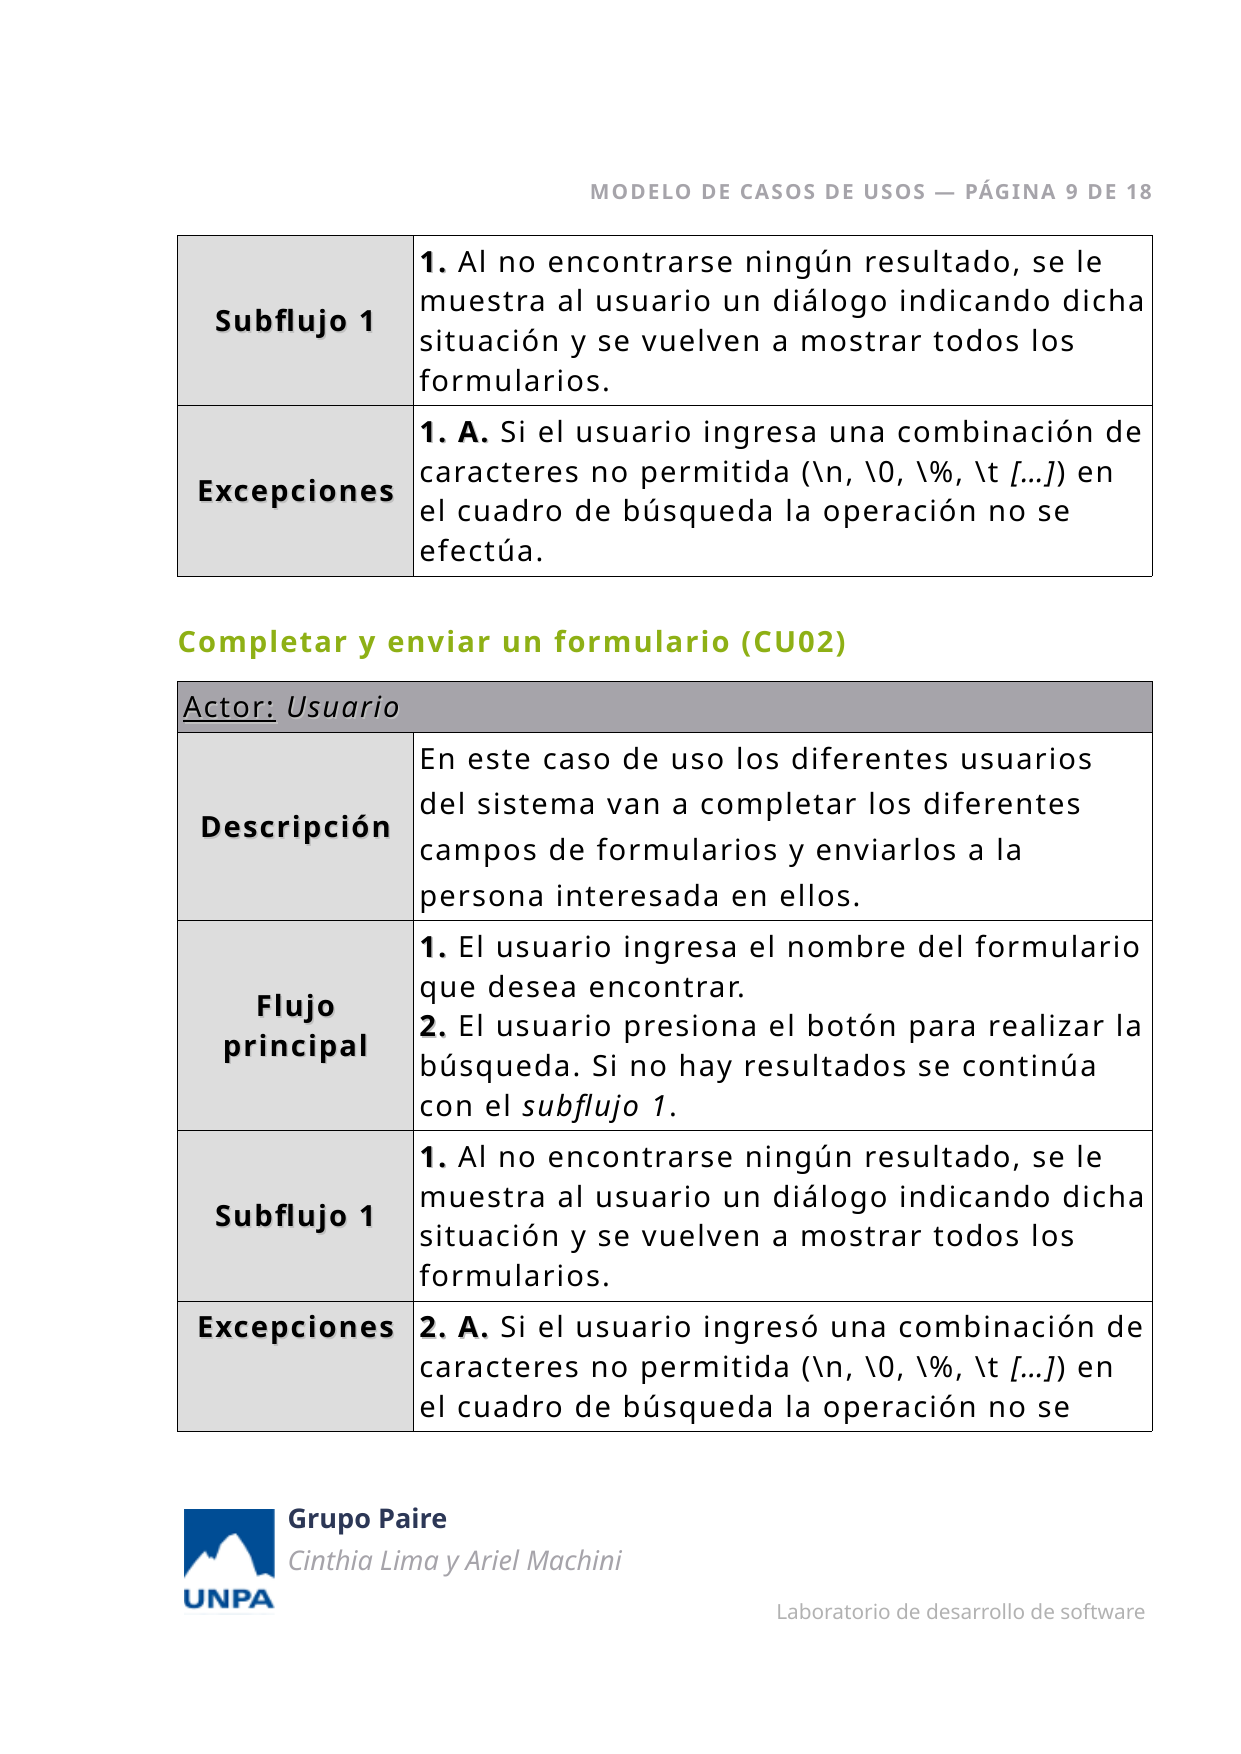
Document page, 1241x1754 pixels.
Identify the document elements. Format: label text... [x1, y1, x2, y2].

table_cell 1. Al no encontrarse ningún resultado, se le muestra al usuario un diálogo indicando dicha situación y se vuelven a mostrar todos los formularios. [414, 1131, 1152, 1301]
picture [184, 1509, 275, 1615]
table_cell 1. Al no encontrarse ningún resultado, se le muestra al usuario un diálogo indicando dicha situación y se vuelven a mostrar todos los formularios. [414, 236, 1152, 405]
table_cell Flujo principal [178, 921, 413, 1130]
table_cell En este caso de uso los diferentes usuarios del sistema van a completar los diferentes campos de formularios y enviarlos a la persona interesada en ellos. [414, 733, 1152, 920]
table_cell Descripción [178, 733, 413, 920]
table_cell 1. A. Si el usuario ingresa una combinación de caracteres no permitida (\n, \0, \%, \t […]) en el cuadro de búsqueda la operación no se efectúa. [414, 406, 1152, 576]
table_cell Subflujo 1 [178, 236, 413, 405]
table_cell Subflujo 1 [178, 1131, 413, 1301]
table_cell 1. El usuario ingresa el nombre del formulario que desea encontrar. 2. El usuario presiona el botón para realizar la búsqueda. Si no hay resultados se continúa con el subflujo 1. [414, 921, 1152, 1130]
table_cell Excepciones [178, 406, 413, 576]
table_header Actor: Usuario [178, 682, 1152, 732]
table_cell 2. A. Si el usuario ingresó una combinación de caracteres no permitida (\n, \0, \%, \t […]) en el cuadro de búsqueda la operación no se [414, 1302, 1152, 1431]
text Completar y enviar un formulario (CU02) [177, 621, 1152, 661]
table_cell Excepciones [178, 1302, 413, 1431]
